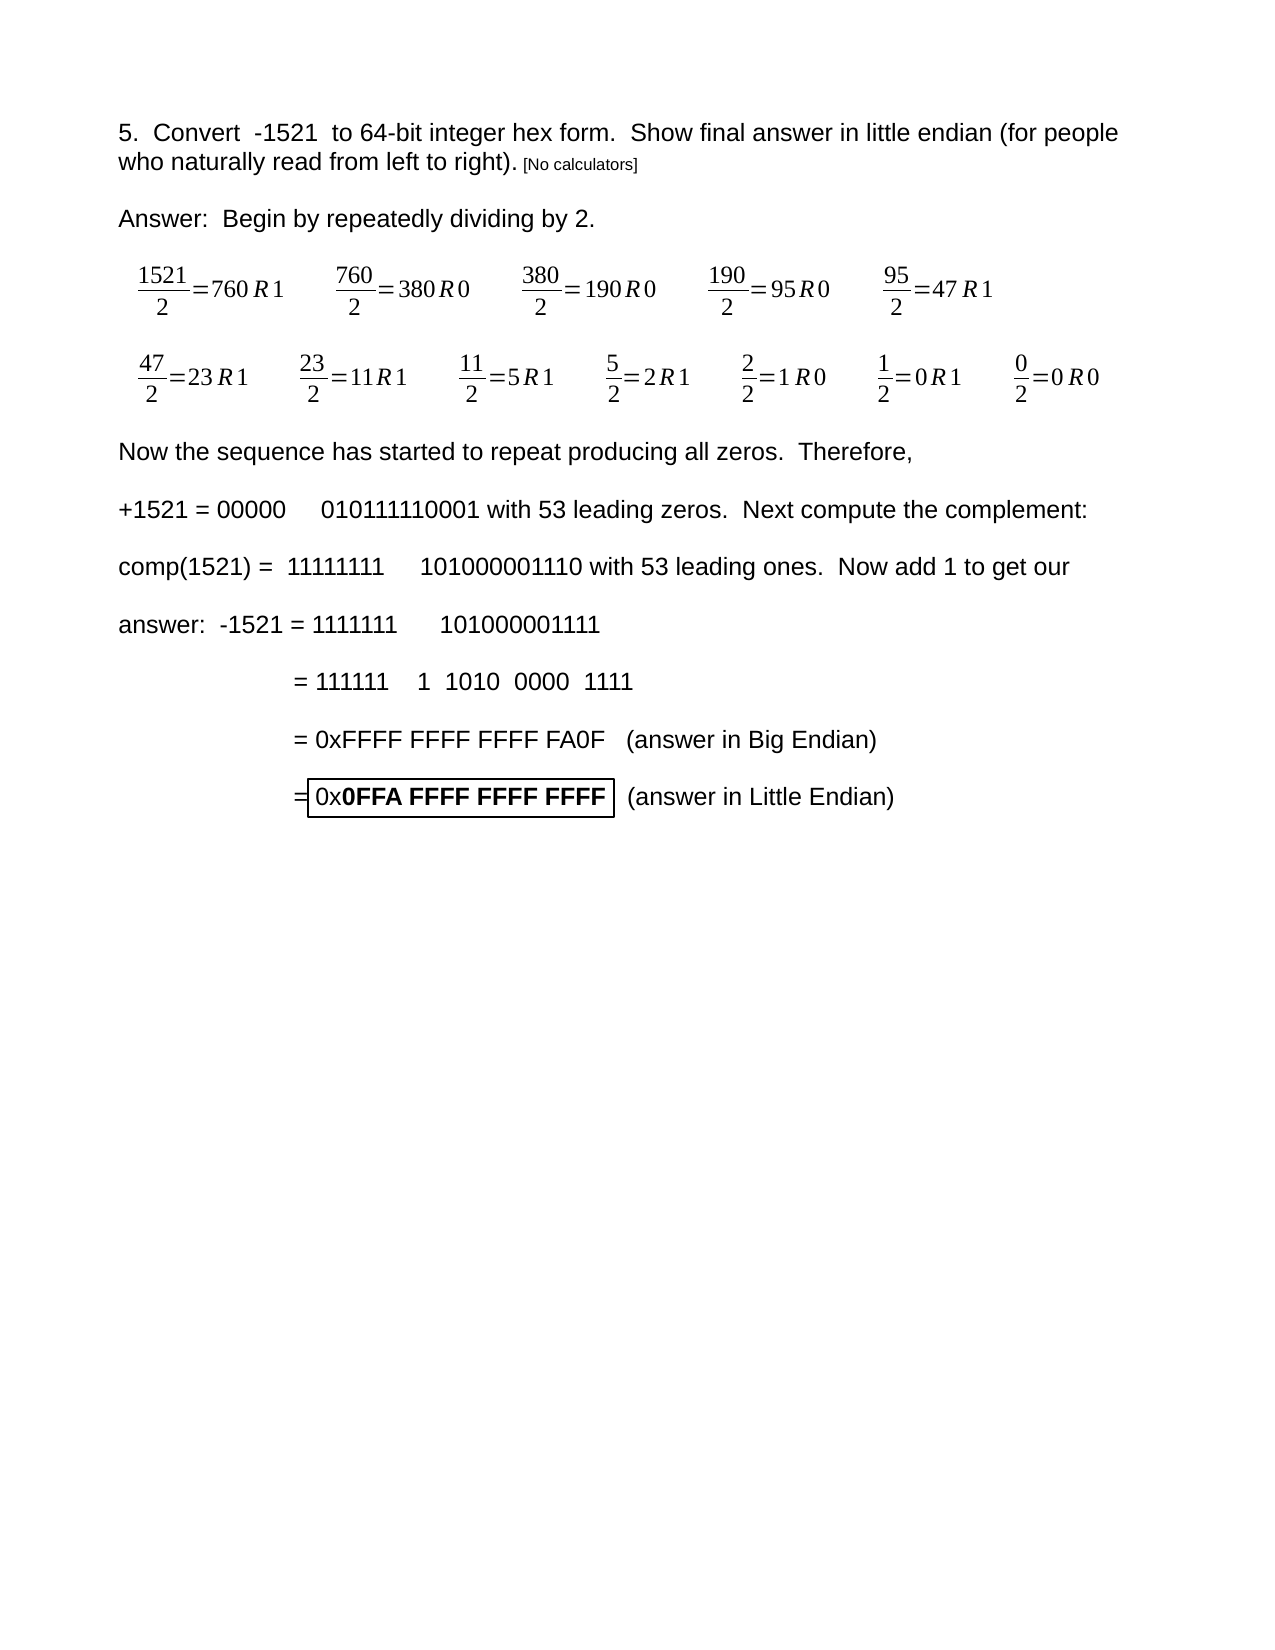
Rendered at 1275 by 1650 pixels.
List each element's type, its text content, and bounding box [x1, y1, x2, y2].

text 0x0FFA FFFF FFFF FFFF [309, 782, 613, 811]
text Now the sequence has started to repeat producing all zeros. Therefore, [118, 437, 1157, 466]
text 5. Convert -1521 to 64-bit integer hex form. Show final answer in little endian (for people who naturally read from left to right). [No calculators] [118, 118, 1157, 176]
text = 0xFFFF FFFF FFFF FA0F (answer in Big Endian) [118, 725, 1157, 753]
text = 111111 1 1010 0000 1111 [118, 667, 1157, 696]
text Answer: Begin by repeatedly dividing by 2. [118, 204, 1157, 233]
text answer: -1521 = 1111111 101000001111 [118, 610, 1157, 638]
text +1521 = 00000 010111110001 with 53 leading zeros. Next compute the complement: [118, 495, 1157, 523]
text comp(1521) = 11111111 101000001110 with 53 leading ones. Now add 1 to get our [118, 552, 1157, 581]
text (answer in Little Endian) [615, 782, 1157, 811]
text = [118, 782, 307, 811]
